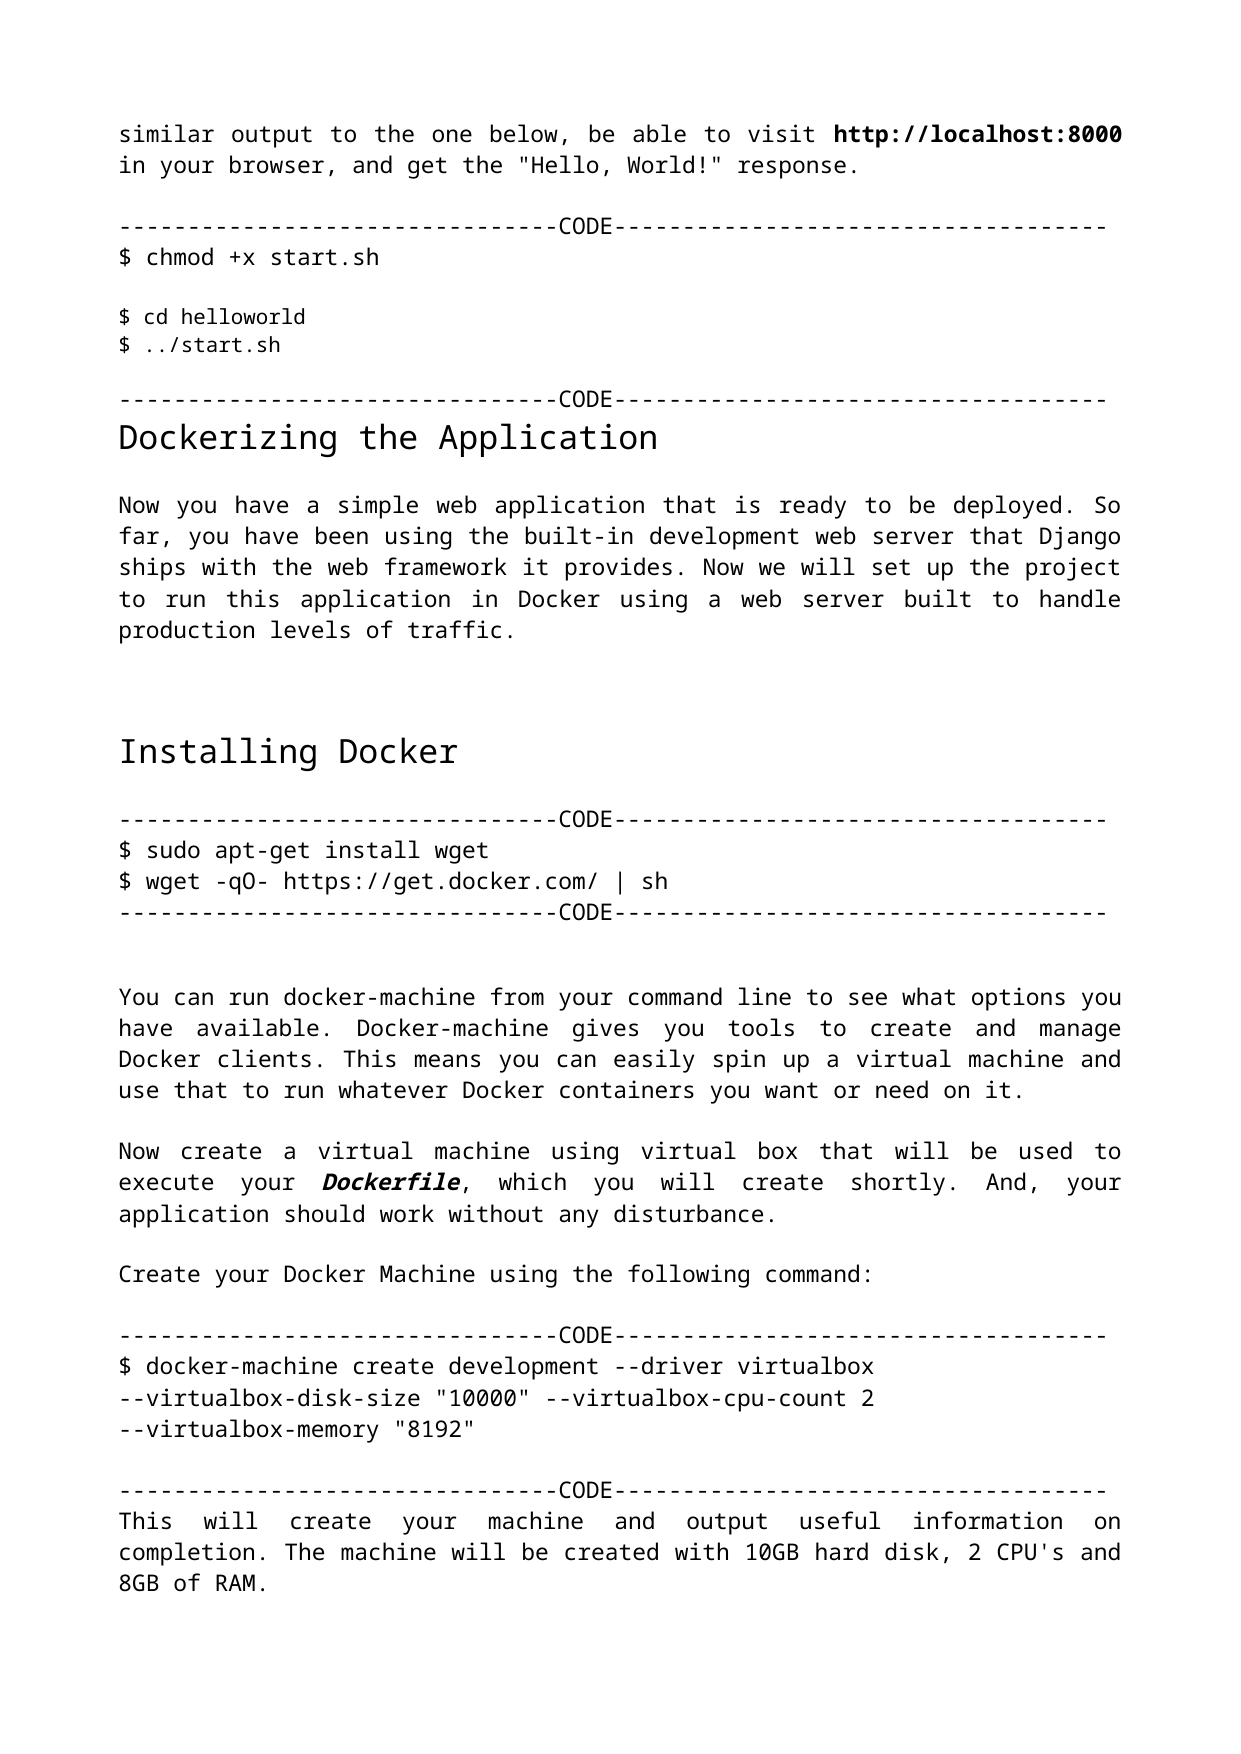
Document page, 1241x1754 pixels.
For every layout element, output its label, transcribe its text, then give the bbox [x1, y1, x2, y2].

text --------------------------------CODE------------------------------------ [118, 1319, 1122, 1350]
text Now create a virtual machine using virtual box that will be used to execute your Dockerfile, which you will create shortly. And, your application should work without any disturbance. [118, 1135, 1122, 1229]
text Create your Docker Machine using the following command: [118, 1258, 1122, 1289]
text Now you have a simple web application that is ready to be deployed. So far, you have been using the built-in development web server that Django ships with the web framework it provides. Now we will set up the project to run this application in Docker using a web server built to handle production levels of traffic. [118, 489, 1122, 645]
text --------------------------------CODE------------------------------------ [118, 1473, 1122, 1505]
text $ sudo apt-get install wget [118, 834, 1122, 865]
text similar output to the one below, be able to visit http://localhost:8000 in your browser, and get the "Hello, World!" response. [118, 118, 1122, 181]
text --virtualbox-disk-size "10000" --virtualbox-cpu-count 2 [118, 1382, 1122, 1413]
text --------------------------------CODE------------------------------------ [118, 210, 1122, 241]
text --virtualbox-memory "8192" [118, 1413, 1122, 1444]
text $ docker-machine create development --driver virtualbox [118, 1350, 1122, 1382]
text Installing Docker [118, 728, 1122, 773]
text This will create your machine and output useful information on completion. The machine will be created with 10GB hard disk, 2 CPU's and 8GB of RAM. [118, 1505, 1122, 1598]
text $ ../start.sh [118, 331, 1122, 359]
text You can run docker-machine from your command line to see what options you have available. Docker-machine gives you tools to create and manage Docker clients. This means you can easily spin up a virtual machine and use that to run whatever Docker containers you want or need on it. [118, 981, 1122, 1106]
text --------------------------------CODE------------------------------------ [118, 383, 1122, 414]
text $ wget -qO- https://get.docker.com/ | sh [118, 865, 1122, 896]
text $ chmod +x start.sh [118, 241, 1122, 273]
text $ cd helloworld [118, 302, 1122, 331]
text --------------------------------CODE------------------------------------ [118, 802, 1122, 834]
text --------------------------------CODE------------------------------------ [118, 896, 1122, 927]
subtitle Dockerizing the Application [118, 414, 1122, 459]
